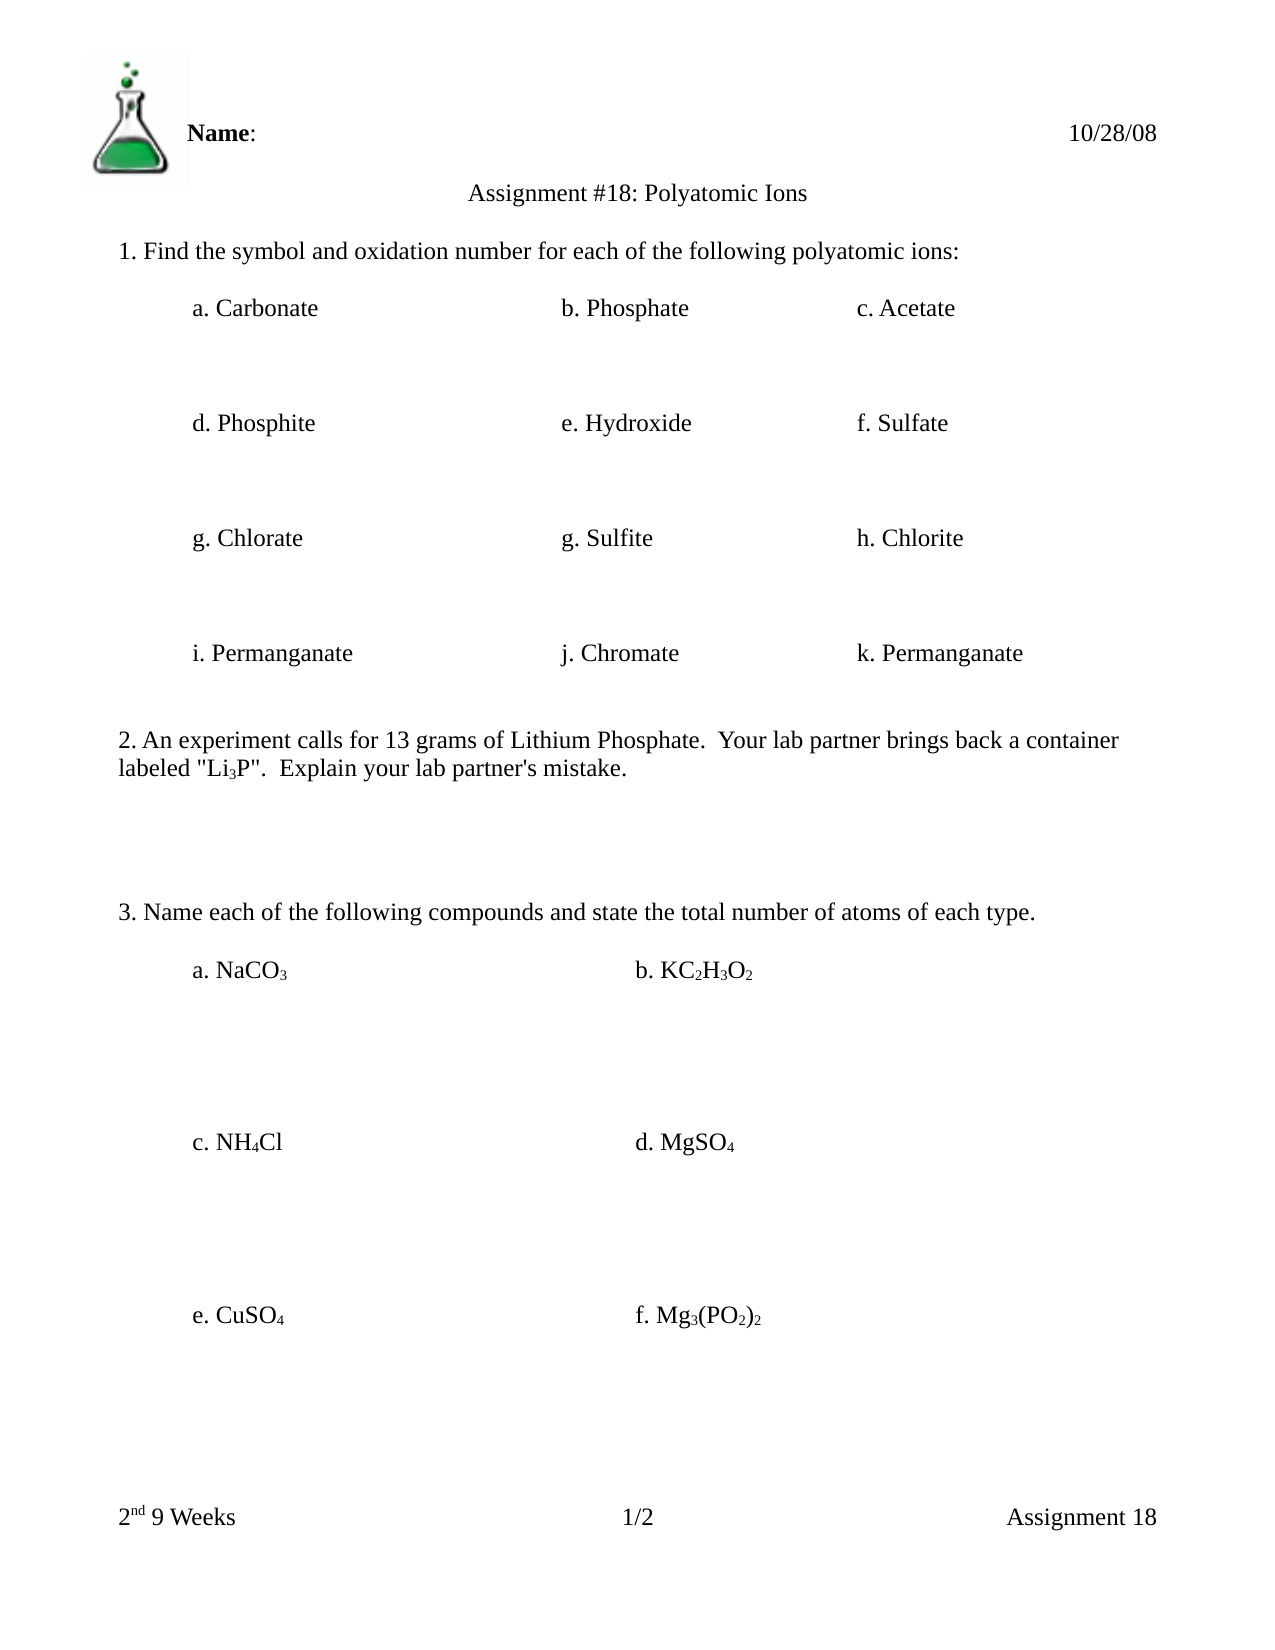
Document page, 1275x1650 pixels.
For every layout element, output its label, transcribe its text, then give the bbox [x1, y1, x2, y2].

text g. Chlorate g. Sulfite h. Chlorite [118, 523, 1157, 552]
text 2. An experiment calls for 13 grams of Lithium Phosphate. Your lab partner brings back a container labeled "Li3P". Explain your lab partner's mistake. [118, 725, 1157, 782]
text d. Phosphite e. Hydroxide f. Sulfate [118, 408, 1157, 437]
text 1. Find the symbol and oxidation number for each of the following polyatomic ions: [118, 236, 1157, 265]
text e. CuSO4 f. Mg3(PO2)2 [118, 1300, 1157, 1328]
text a. NaCO3 b. KC2H3O2 [118, 955, 1157, 983]
text Assignment #18: Polyatomic Ions [118, 178, 1157, 207]
picture [86, 53, 192, 189]
text c. NH4Cl d. MgSO4 [118, 1127, 1157, 1156]
text i. Permanganate j. Chromate k. Permanganate [118, 638, 1157, 667]
text 3. Name each of the following compounds and state the total number of atoms of each type. [118, 897, 1157, 926]
text a. Carbonate b. Phosphate c. Acetate [118, 293, 1157, 322]
